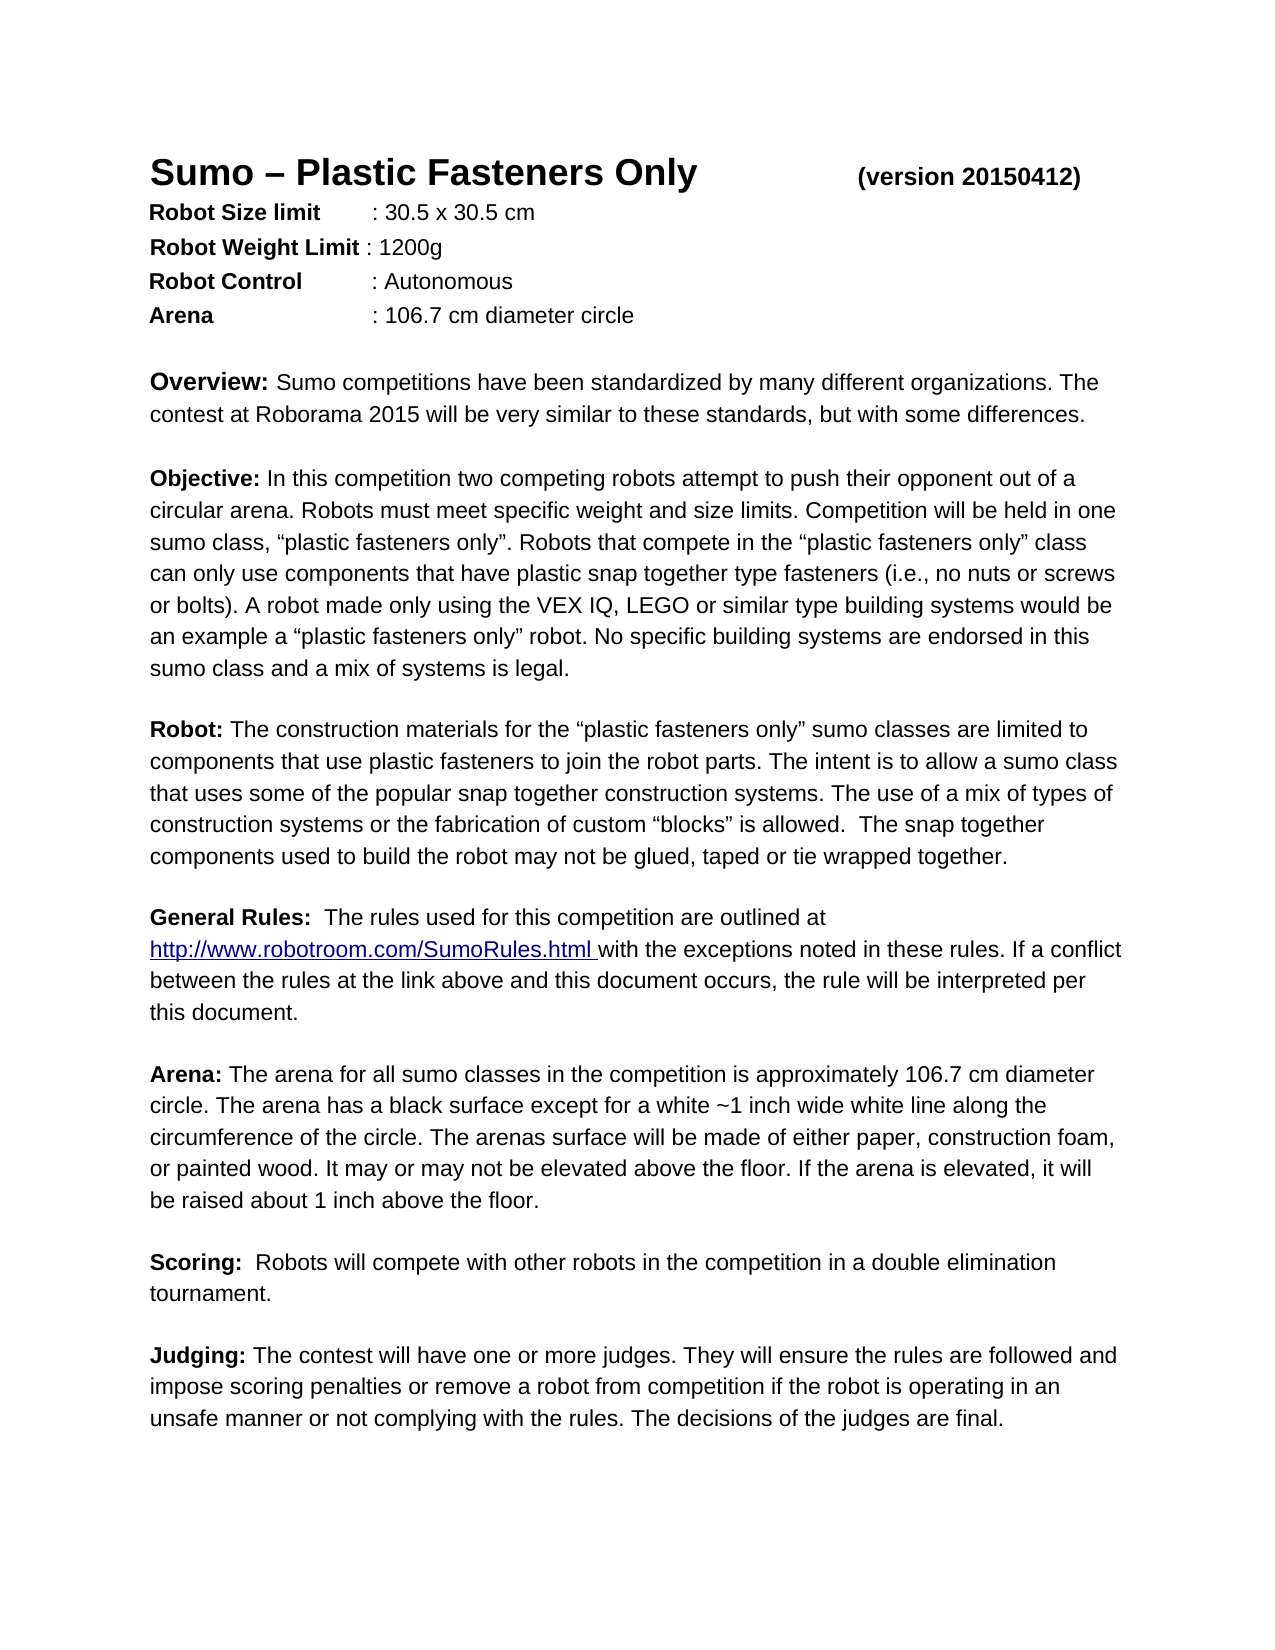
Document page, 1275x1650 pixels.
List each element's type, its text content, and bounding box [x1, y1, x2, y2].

text Robot: The construction materials for the “plastic fasteners only” sumo classes are limited to components that use plastic fasteners to join the robot parts. The intent is to allow a sumo class that uses some of the popular snap together construction systems. The use of a mix of types of construction systems or the fabrication of custom “blocks” is allowed. The snap together components used to build the robot may not be glued, taped or tie wrapped together. [149, 716, 1123, 869]
text Robot Control : Autonomous [148, 268, 1123, 294]
text Robot Weight Limit : 1200g [149, 234, 1123, 260]
text Arena: The arena for all sumo classes in the competition is approximately 106.7 cm diameter circle. The arena has a black surface except for a white ~1 inch wide white line along the circumference of the circle. The arenas surface will be made of either paper, construction foam, or painted wood. It may or may not be elevated above the floor. If the arena is elevated, it will be raised about 1 inch above the floor. [149, 1061, 1123, 1213]
text Judging: The contest will have one or more judges. They will ensure the rules are followed and impose scoring penalties or remove a robot from competition if the robot is operating in an unsafe manner or not complying with the rules. The decisions of the judges are final. [149, 1342, 1123, 1431]
text Arena : 106.7 cm diameter circle [148, 302, 1123, 328]
text Scoring: Robots will compete with other robots in the competition in a double elimination tournament. [149, 1248, 1123, 1306]
text General Rules: The rules used for this competition are outlined at http://www.robotroom.com/SumoRules.html with the exceptions noted in these rules. If a conflict between the rules at the link above and this document occurs, the rule will be interpreted per this document. [149, 904, 1123, 1025]
text Sumo – Plastic Fasteners Only (version 20150412) [150, 150, 1123, 193]
text Overview: Sumo competitions have been standardized by many different organizations. The contest at Roborama 2015 will be very similar to these standards, but with some differences. [149, 367, 1123, 427]
text Objective: In this competition two competing robots attempt to push their opponent out of a circular arena. Robots must meet specific weight and size limits. Competition will be held in one sumo class, “plastic fasteners only”. Robots that compete in the “plastic fasteners only” class can only use components that have plastic snap together type fasteners (i.e., no nuts or screws or bolts). A robot made only using the VEX IQ, LEGO or similar type building systems would be an example a “plastic fasteners only” robot. No specific building systems are endorsed in this sumo class and a mix of systems is legal. [149, 465, 1123, 681]
text Robot Size limit : 30.5 x 30.5 cm [148, 199, 1123, 225]
